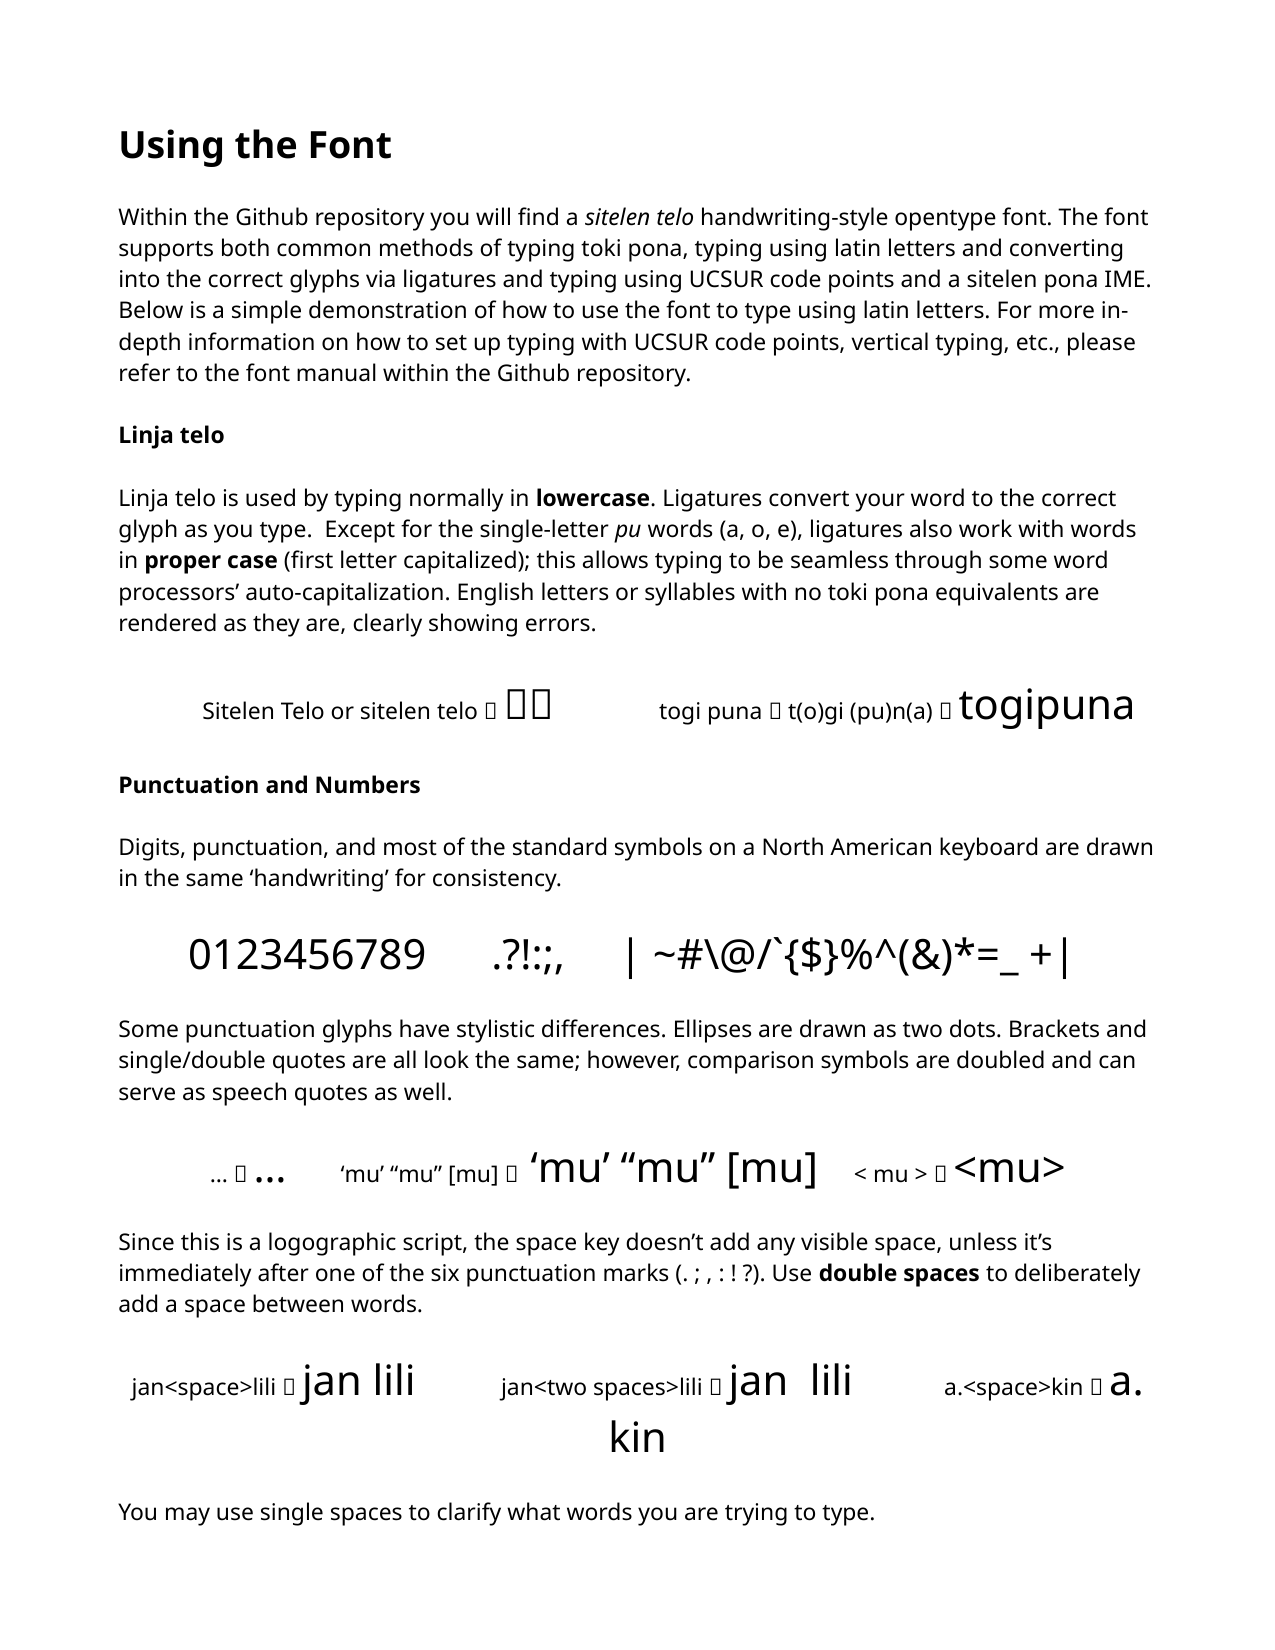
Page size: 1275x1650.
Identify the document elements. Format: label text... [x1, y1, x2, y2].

text Punctuation and Numbers [118, 769, 1157, 800]
table_header Sitelen Telo or sitelen telo  󱥠󱥪 [118, 669, 637, 737]
text Using the Font [118, 118, 1157, 169]
text Some punctuation glyphs have stylistic differences. Ellipses are drawn as two dots. Brackets and single/double quotes are all look the same; however, comparison symbols are doubled and can serve as speech quotes as well. [118, 1013, 1157, 1107]
table_header togi puna  t(o)gi (pu)n(a)  togipuna [638, 669, 1157, 737]
text Digits, punctuation, and most of the standard symbols on a North American keyboard are drawn in the same ‘handwriting’ for consistency. [118, 831, 1157, 894]
text Linja telo [118, 419, 1157, 450]
text Since this is a logographic script, the space key doesn’t add any visible space, unless it’s immediately after one of the six punctuation marks (. ; , : ! ?). Use double spaces to deliberately add a space between words. [118, 1226, 1157, 1320]
text …  … ‘mu’ “mu” [mu]  ‘mu’ “mu” [mu] < mu >  <mu> [118, 1138, 1157, 1195]
text Linja telo is used by typing normally in lowercase. Ligatures convert your word to the correct glyph as you type. Except for the single-letter pu words (a, o, e), ligatures also work with words in proper case (first letter capitalized); this allows typing to be seamless through some word processors’ auto-capitalization. English letters or syllables with no toki pona equivalents are rendered as they are, clearly showing errors. [118, 482, 1157, 638]
text 0123456789 .?!:;, | ~#\@/`{$}%^(&)*=_ +| [118, 925, 1157, 982]
text jan<space>lili  jan lili jan<two spaces>lili  jan lili a.<space>kin  a. kin [118, 1351, 1157, 1464]
text Within the Github repository you will find a sitelen telo handwriting-style opentype font. The font supports both common methods of typing toki pona, typing using latin letters and converting into the correct glyphs via ligatures and typing using UCSUR code points and a sitelen pona IME. Below is a simple demonstration of how to use the font to type using latin letters. For more in-depth information on how to set up typing with UCSUR code points, vertical typing, etc., please refer to the font manual within the Github repository. [118, 200, 1157, 388]
text You may use single spaces to clarify what words you are trying to type. [118, 1496, 1157, 1527]
